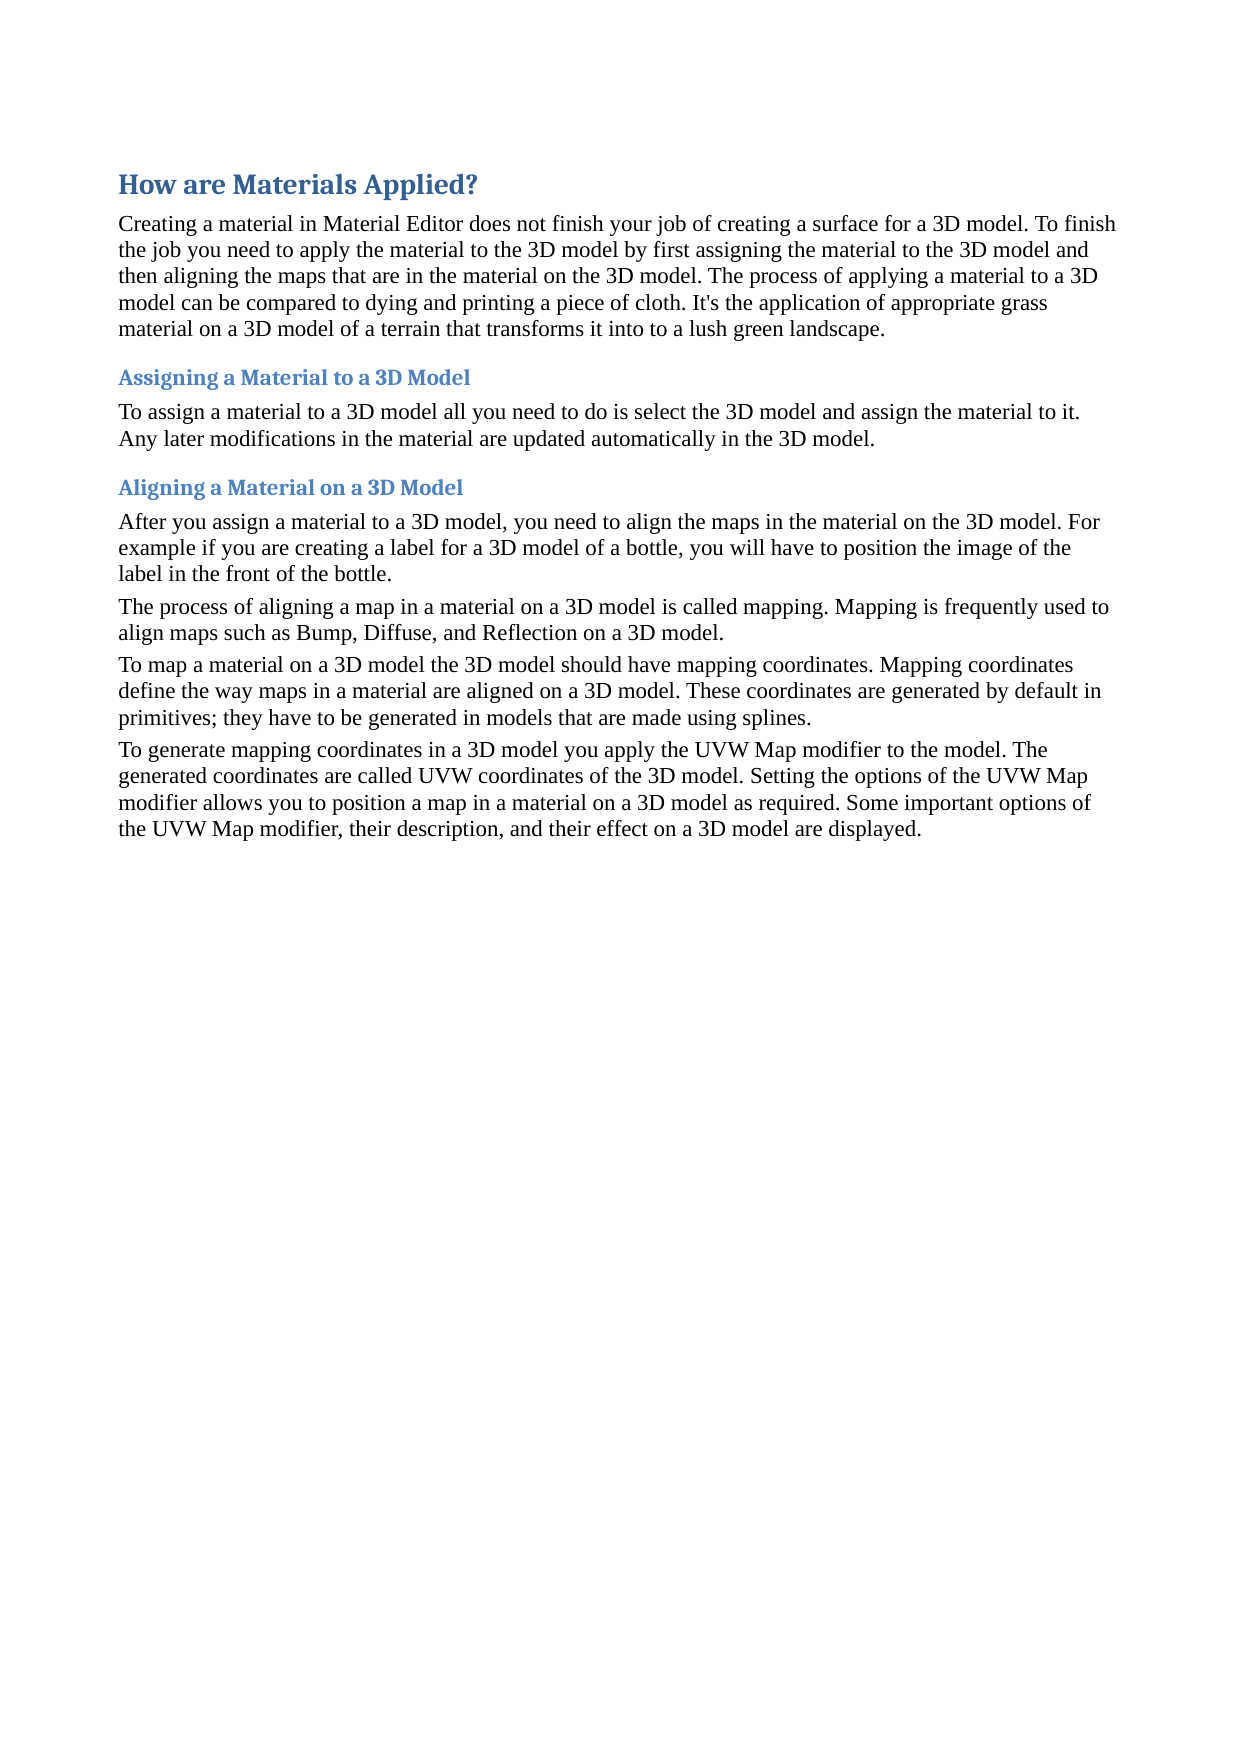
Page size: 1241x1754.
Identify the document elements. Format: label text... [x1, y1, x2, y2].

subtitle Aligning a Material on a 3D Model [118, 475, 1122, 501]
text After you assign a material to a 3D model, you need to align the maps in the material on the 3D model. For example if you are creating a label for a 3D model of a bottle, you will have to position the image of the label in the front of the bottle. [118, 508, 1122, 587]
text Creating a material in Material Editor does not finish your job of creating a surface for a 3D model. To finish the job you need to apply the material to the 3D model by first assigning the material to the 3D model and then aligning the maps that are in the material on the 3D model. The process of applying a material to a 3D model can be compared to dying and printing a piece of cloth. It's the application of appropriate grass material on a 3D model of a terrain that transforms it into to a lush green landscape. [118, 209, 1122, 341]
text To generate mapping coordinates in a 3D model you apply the UVW Map modifier to the model. The generated coordinates are called UVW coordinates of the 3D model. Setting the options of the UVW Map modifier allows you to position a map in a material on a 3D model as required. Some important options of the UVW Map modifier, their description, and their effect on a 3D model are displayed. [118, 736, 1122, 842]
text The process of aligning a map in a material on a 3D model is called mapping. Mapping is frequently used to align maps such as Bump, Diffuse, and Reflection on a 3D model. [118, 593, 1122, 645]
text To map a material on a 3D model the 3D model should have mapping coordinates. Mapping coordinates define the way maps in a material are aligned on a 3D model. These coordinates are generated by default in primitives; they have to be generated in models that are made using splines. [118, 651, 1122, 730]
text To assign a material to a 3D model all you need to do is select the 3D model and assign the material to it. Any later modifications in the material are updated automatically in the 3D model. [118, 398, 1122, 451]
subtitle Assigning a Material to a 3D Model [118, 365, 1122, 391]
subtitle How are Materials Applied? [118, 168, 1122, 202]
